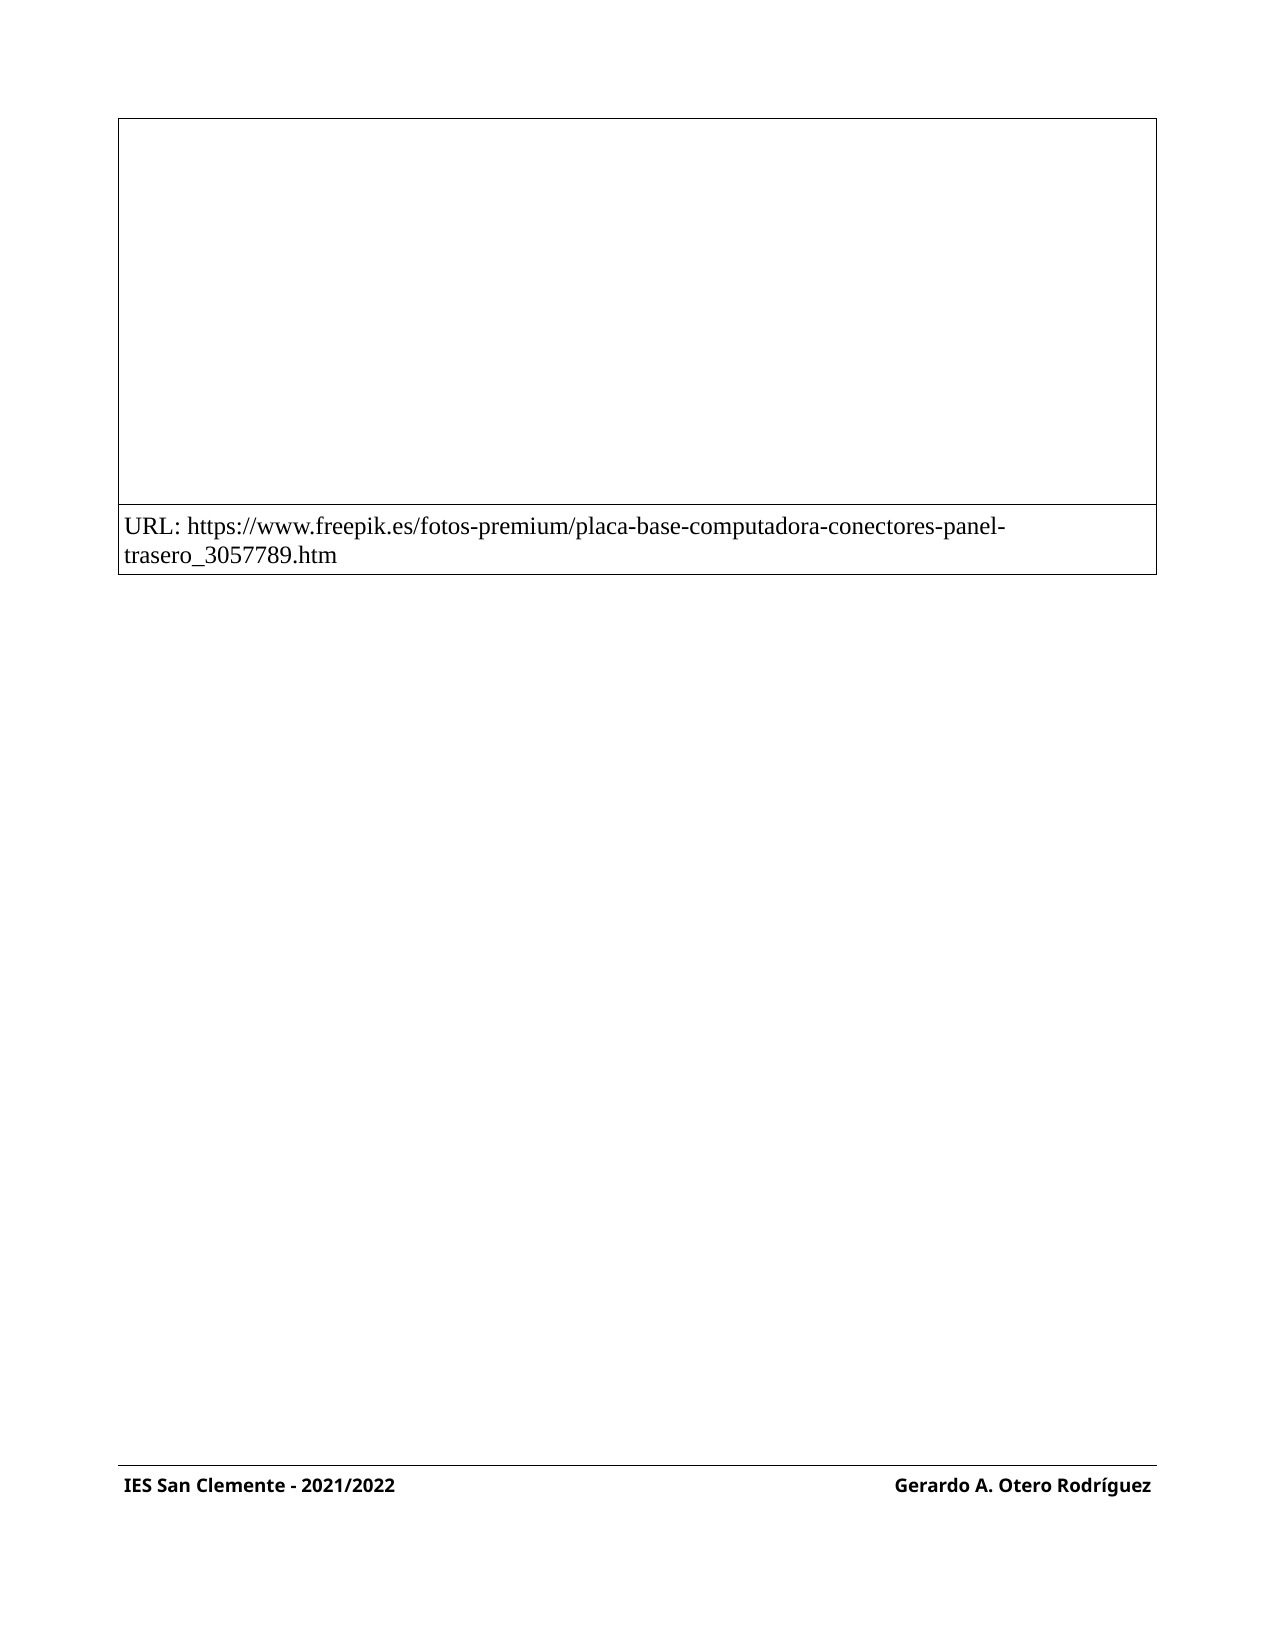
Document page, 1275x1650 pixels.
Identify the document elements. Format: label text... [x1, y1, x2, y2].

table_cell [119, 119, 1156, 504]
table_cell URL: https://www.freepik.es/fotos-premium/placa-base-computadora-conectores-panel-trasero_3057789.htm [119, 505, 1156, 574]
